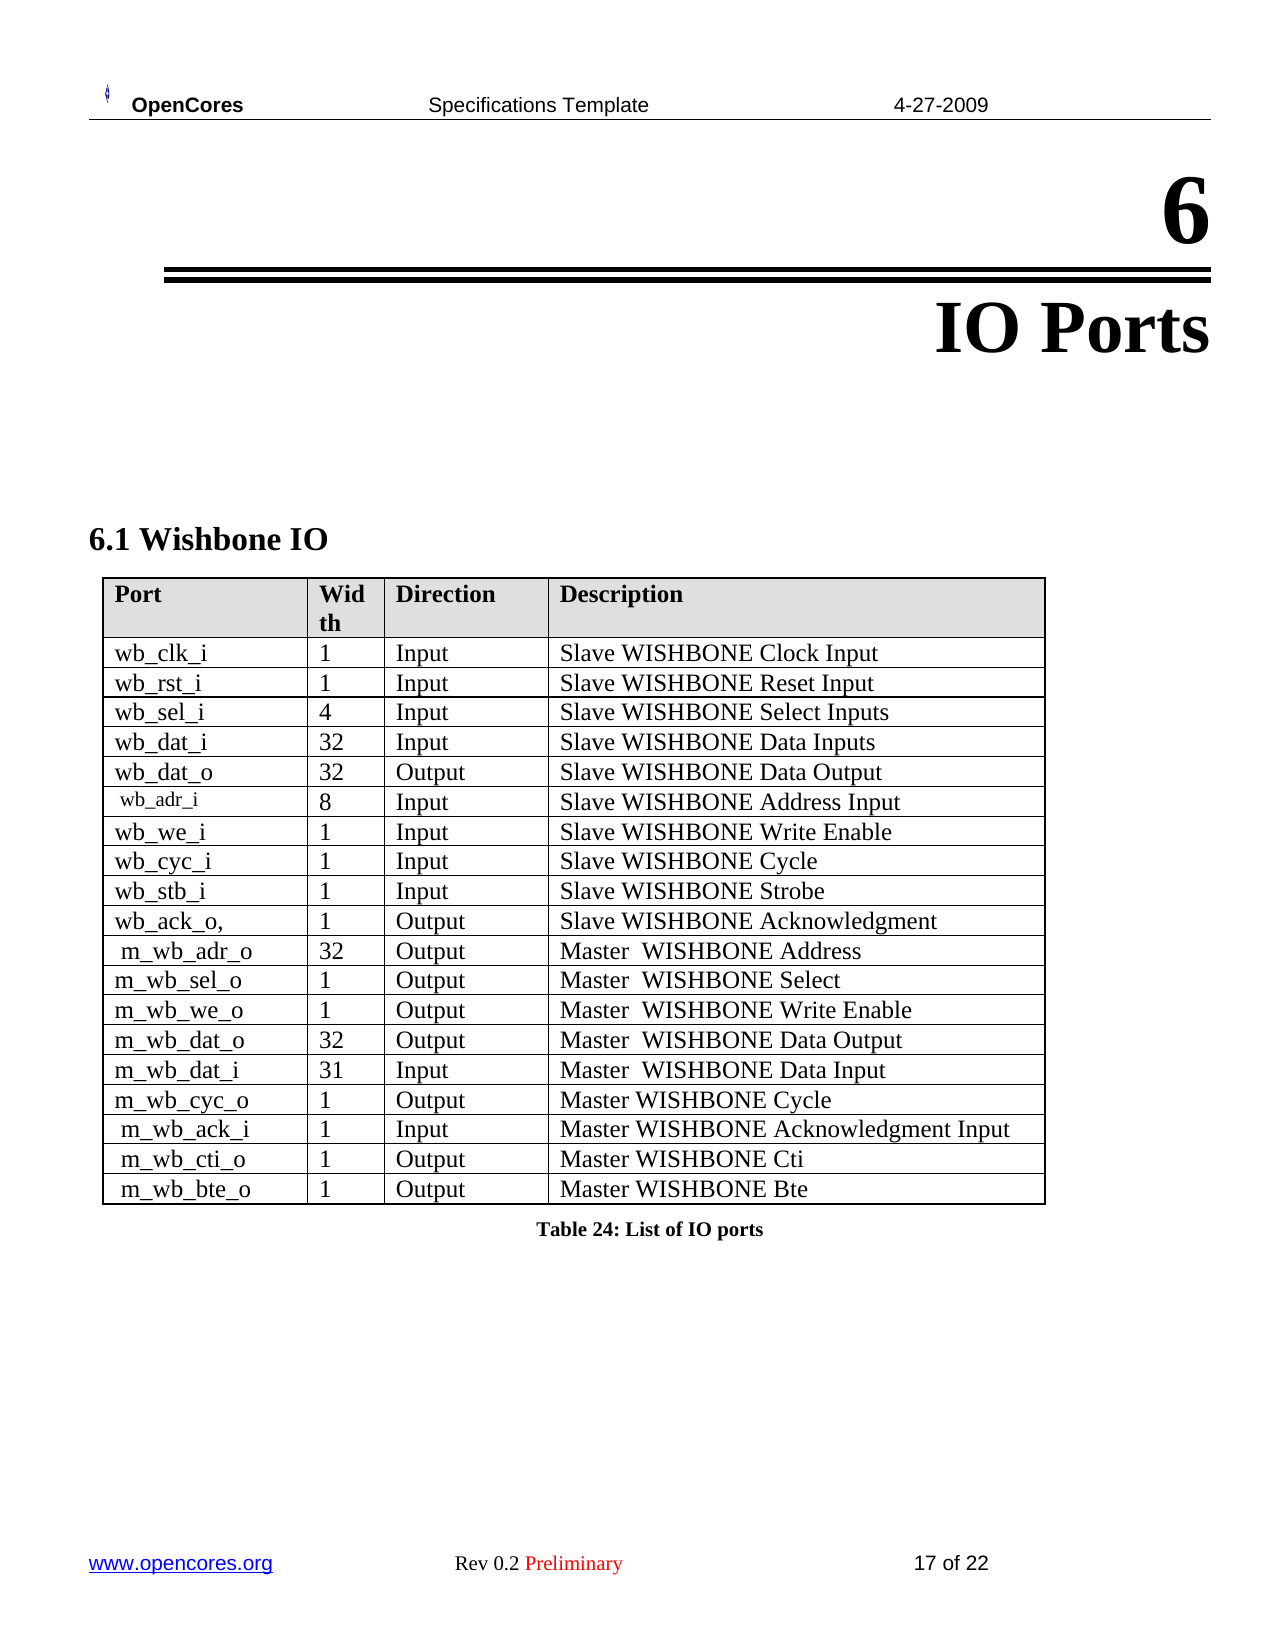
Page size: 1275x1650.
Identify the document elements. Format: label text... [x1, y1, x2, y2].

table_cell 1 [308, 1115, 384, 1143]
table_cell Slave WISHBONE Data Inputs [549, 727, 1044, 756]
table_cell Output [385, 906, 548, 935]
table_cell wb_clk_i [104, 638, 307, 667]
table_cell m_wb_ack_i [104, 1115, 307, 1143]
table_cell wb_ack_o, [104, 906, 307, 935]
table_cell Slave WISHBONE Reset Input [549, 668, 1044, 696]
table_cell Output [385, 966, 548, 994]
table_cell Output [385, 1174, 548, 1203]
table_header Port [104, 579, 307, 637]
table_cell Input [385, 698, 548, 726]
table_cell Master WISHBONE Cti [549, 1144, 1044, 1173]
table_cell m_wb_cti_o [104, 1144, 307, 1173]
text Table 24: List of IO ports [89, 1217, 1211, 1241]
table_cell Output [385, 1144, 548, 1173]
table_cell Output [385, 936, 548, 964]
table_cell Slave WISHBONE Address Input [549, 787, 1044, 816]
table_cell 32 [308, 936, 384, 964]
table_cell 1 [308, 1144, 384, 1173]
table_cell wb_adr_i [104, 787, 307, 816]
table_cell 32 [308, 757, 384, 786]
subtitle 6 [164, 150, 1211, 267]
table_cell Master WISHBONE Select [549, 966, 1044, 994]
table_cell m_wb_sel_o [104, 966, 307, 994]
table_cell 1 [308, 876, 384, 905]
table_cell Slave WISHBONE Data Output [549, 757, 1044, 786]
table_cell Master WISHBONE Address [549, 936, 1044, 964]
table_cell Input [385, 1055, 548, 1084]
table_cell Output [385, 1085, 548, 1113]
table_cell 1 [308, 1174, 384, 1203]
table_cell Output [385, 995, 548, 1024]
table_cell Output [385, 757, 548, 786]
table_cell Slave WISHBONE Cycle [549, 846, 1044, 875]
table_cell Master WISHBONE Data Output [549, 1025, 1044, 1054]
table_cell 1 [308, 906, 384, 935]
subtitle [164, 272, 1211, 277]
table_cell Slave WISHBONE Strobe [549, 876, 1044, 905]
table_cell Slave WISHBONE Select Inputs [549, 698, 1044, 726]
table_cell Input [385, 638, 548, 667]
table_cell 1 [308, 966, 384, 994]
table_cell 4 [308, 698, 384, 726]
table_cell 1 [308, 1085, 384, 1113]
subtitle IO Ports [89, 283, 1211, 369]
table_cell 32 [308, 727, 384, 756]
table_cell Master WISHBONE Write Enable [549, 995, 1044, 1024]
table_cell 1 [308, 846, 384, 875]
table_cell m_wb_adr_o [104, 936, 307, 964]
subtitle 6.1 Wishbone IO [89, 519, 1211, 557]
table_cell Slave WISHBONE Clock Input [549, 638, 1044, 667]
table_cell Master WISHBONE Acknowledgment Input [549, 1115, 1044, 1143]
table_cell 1 [308, 817, 384, 845]
table_cell wb_dat_i [104, 727, 307, 756]
table_cell Input [385, 727, 548, 756]
table_cell Input [385, 876, 548, 905]
table_cell Input [385, 846, 548, 875]
table_header Width [308, 579, 384, 637]
table_cell Master WISHBONE Bte [549, 1174, 1044, 1203]
table_cell wb_stb_i [104, 876, 307, 905]
table_cell wb_rst_i [104, 668, 307, 696]
table_cell m_wb_we_o [104, 995, 307, 1024]
table_cell 1 [308, 668, 384, 696]
table_cell 8 [308, 787, 384, 816]
table_cell wb_cyc_i [104, 846, 307, 875]
table_header Direction [385, 579, 548, 637]
table_cell m_wb_dat_o [104, 1025, 307, 1054]
table_cell Master WISHBONE Cycle [549, 1085, 1044, 1113]
table_cell 31 [308, 1055, 384, 1084]
table_cell 1 [308, 638, 384, 667]
table_cell wb_sel_i [104, 698, 307, 726]
table_cell m_wb_dat_i [104, 1055, 307, 1084]
table_cell Input [385, 787, 548, 816]
table_cell Input [385, 668, 548, 696]
table_cell Input [385, 817, 548, 845]
table_cell m_wb_cyc_o [104, 1085, 307, 1113]
table_cell Output [385, 1025, 548, 1054]
table_cell 1 [308, 995, 384, 1024]
table_cell wb_we_i [104, 817, 307, 845]
table_cell Slave WISHBONE Write Enable [549, 817, 1044, 845]
table_header Description [549, 579, 1044, 637]
table_cell wb_dat_o [104, 757, 307, 786]
table_cell 32 [308, 1025, 384, 1054]
table_cell m_wb_bte_o [104, 1174, 307, 1203]
table_cell Slave WISHBONE Acknowledgment [549, 906, 1044, 935]
table_cell Input [385, 1115, 548, 1143]
table_cell Master WISHBONE Data Input [549, 1055, 1044, 1084]
